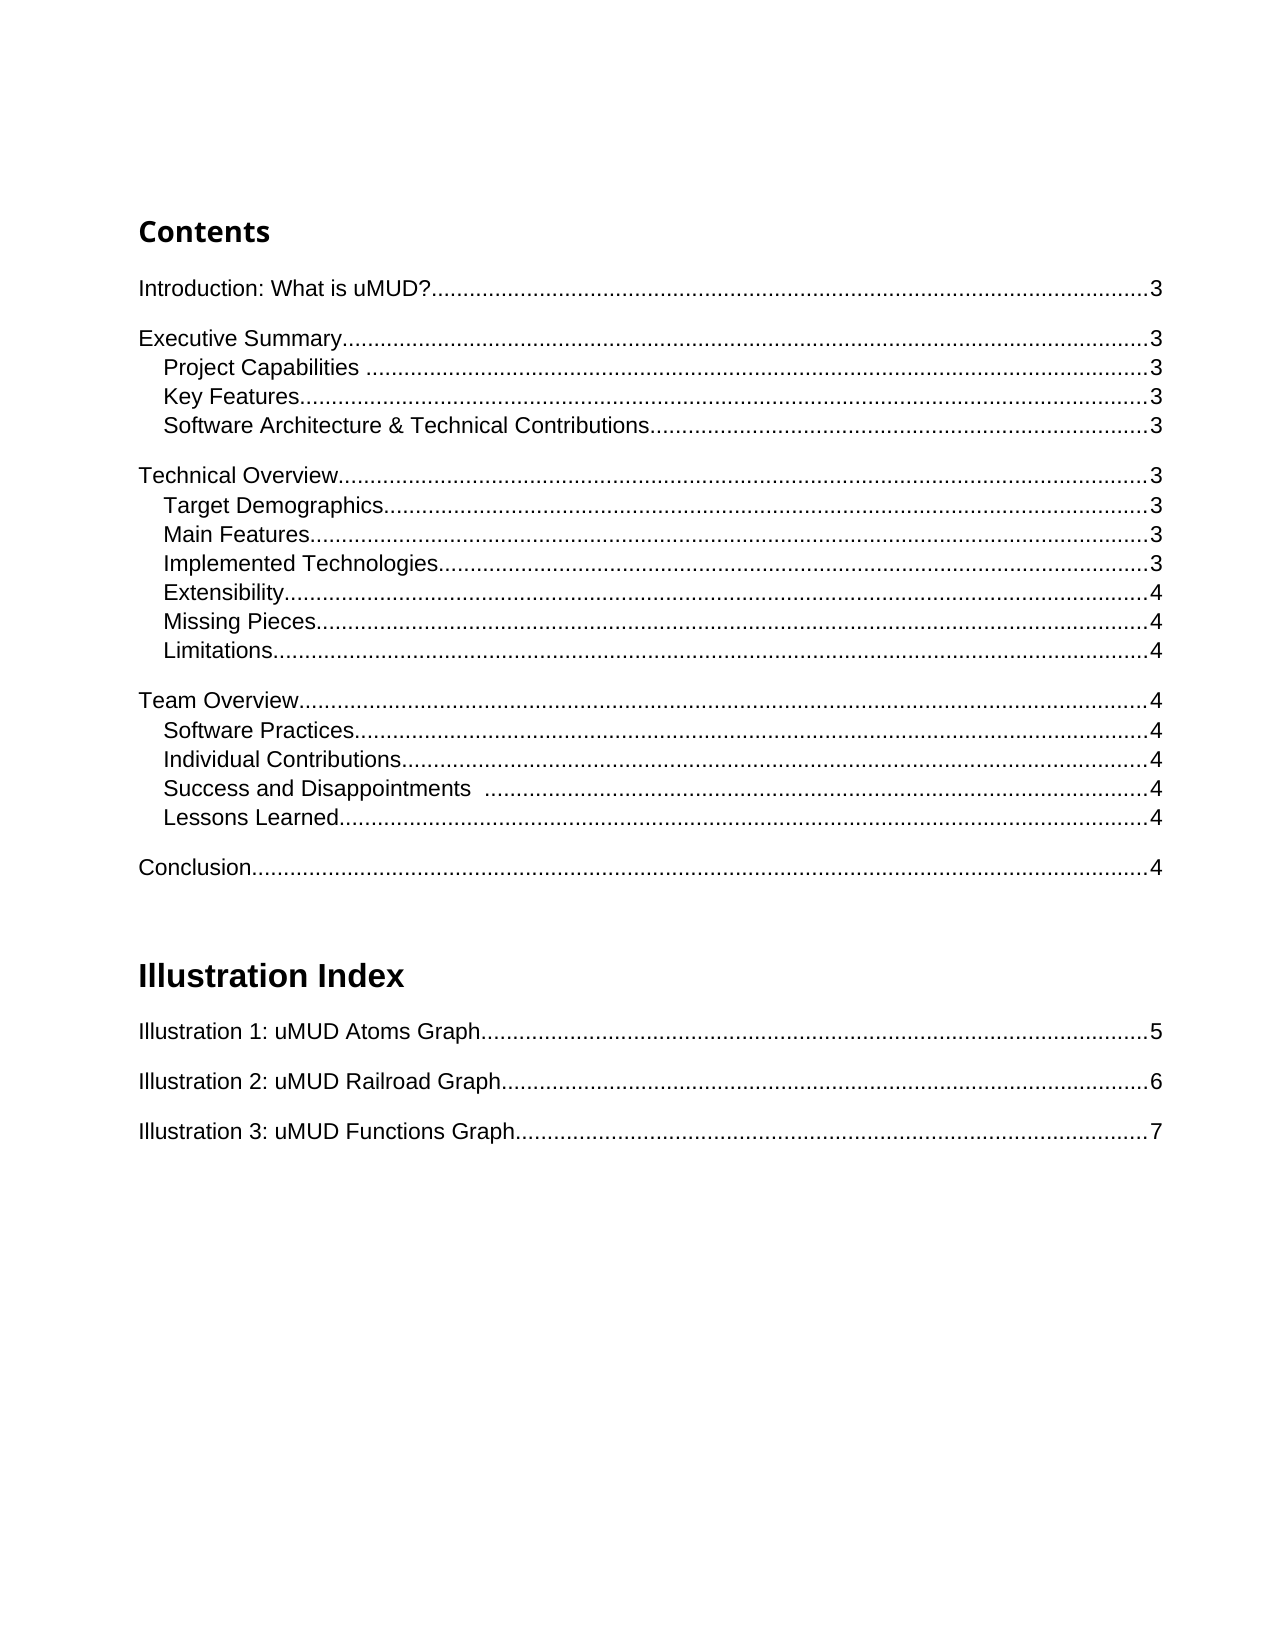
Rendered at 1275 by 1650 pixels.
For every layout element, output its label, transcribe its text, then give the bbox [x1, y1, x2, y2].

text Success and Disappointments 4 [163, 776, 1162, 801]
text Conclusion 4 [138, 856, 1162, 881]
text Main Features 3 [163, 522, 1162, 547]
text Team Overview 4 [138, 689, 1162, 714]
text Contents [138, 212, 1162, 251]
text Key Features 3 [163, 385, 1162, 410]
text Executive Summary 3 [138, 326, 1162, 351]
text Implemented Technologies 3 [163, 551, 1162, 576]
text Limitations 4 [163, 639, 1162, 664]
text Illustration 1: uMUD Atoms Graph 5 [138, 1019, 1162, 1044]
text Software Architecture & Technical Contributions 3 [163, 414, 1162, 439]
text Missing Pieces 4 [163, 610, 1162, 635]
text Introduction: What is uMUD? 3 [138, 276, 1162, 301]
text Project Capabilities 3 [163, 356, 1162, 381]
text Lessons Learned 4 [163, 806, 1162, 831]
subtitle Illustration Index [138, 956, 1162, 994]
text Technical Overview 3 [138, 464, 1162, 489]
text Individual Contributions 4 [163, 747, 1162, 772]
text Extensibility 4 [163, 581, 1162, 606]
text Target Demographics 3 [163, 493, 1162, 518]
text Illustration 3: uMUD Functions Graph 7 [138, 1119, 1162, 1144]
text Software Practices 4 [163, 718, 1162, 743]
text Illustration 2: uMUD Railroad Graph 6 [138, 1069, 1162, 1094]
